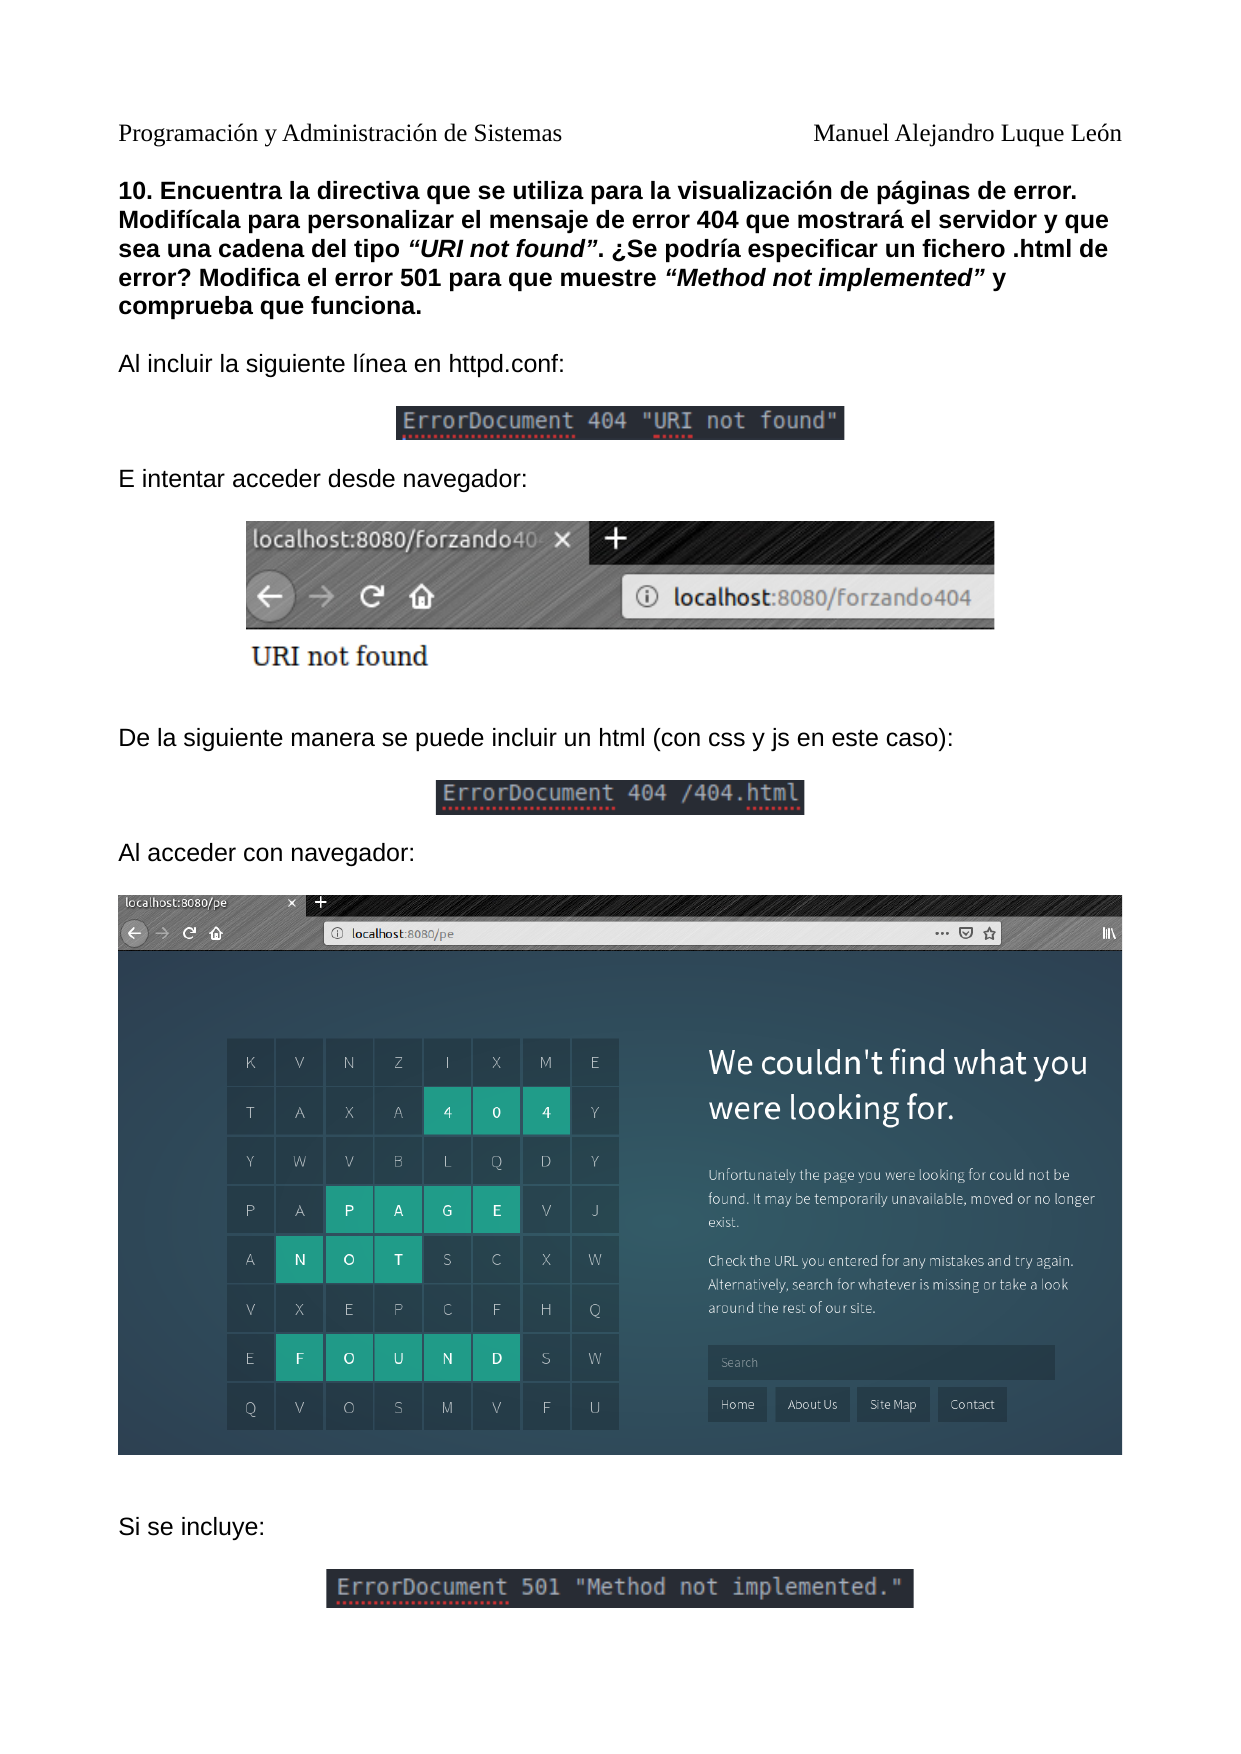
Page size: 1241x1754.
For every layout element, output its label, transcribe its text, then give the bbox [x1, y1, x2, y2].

text Al acceder con navegador: [118, 838, 1122, 866]
picture [118, 895, 1123, 1455]
text Al incluir la siguiente línea en httpd.conf: [118, 349, 1122, 378]
picture [246, 521, 995, 691]
text De la siguiente manera se puede incluir un html (con css y js en este caso): [118, 723, 1122, 751]
picture [396, 406, 845, 440]
picture [326, 1569, 914, 1608]
text E intentar acceder desde navegador: [118, 464, 1122, 493]
text 10. Encuentra la directiva que se utiliza para la visualización de páginas de error. Modifícala para personalizar el mensaje de error 404 que mostrará el servidor y que sea una cadena del tipo “URI not found”. ¿Se podría especificar un fichero .html de error? Modifica el error 501 para que muestre “Method not implemented” y comprueba que funciona. [118, 176, 1122, 320]
text Si se incluye: [118, 1512, 1122, 1541]
picture [435, 780, 805, 815]
